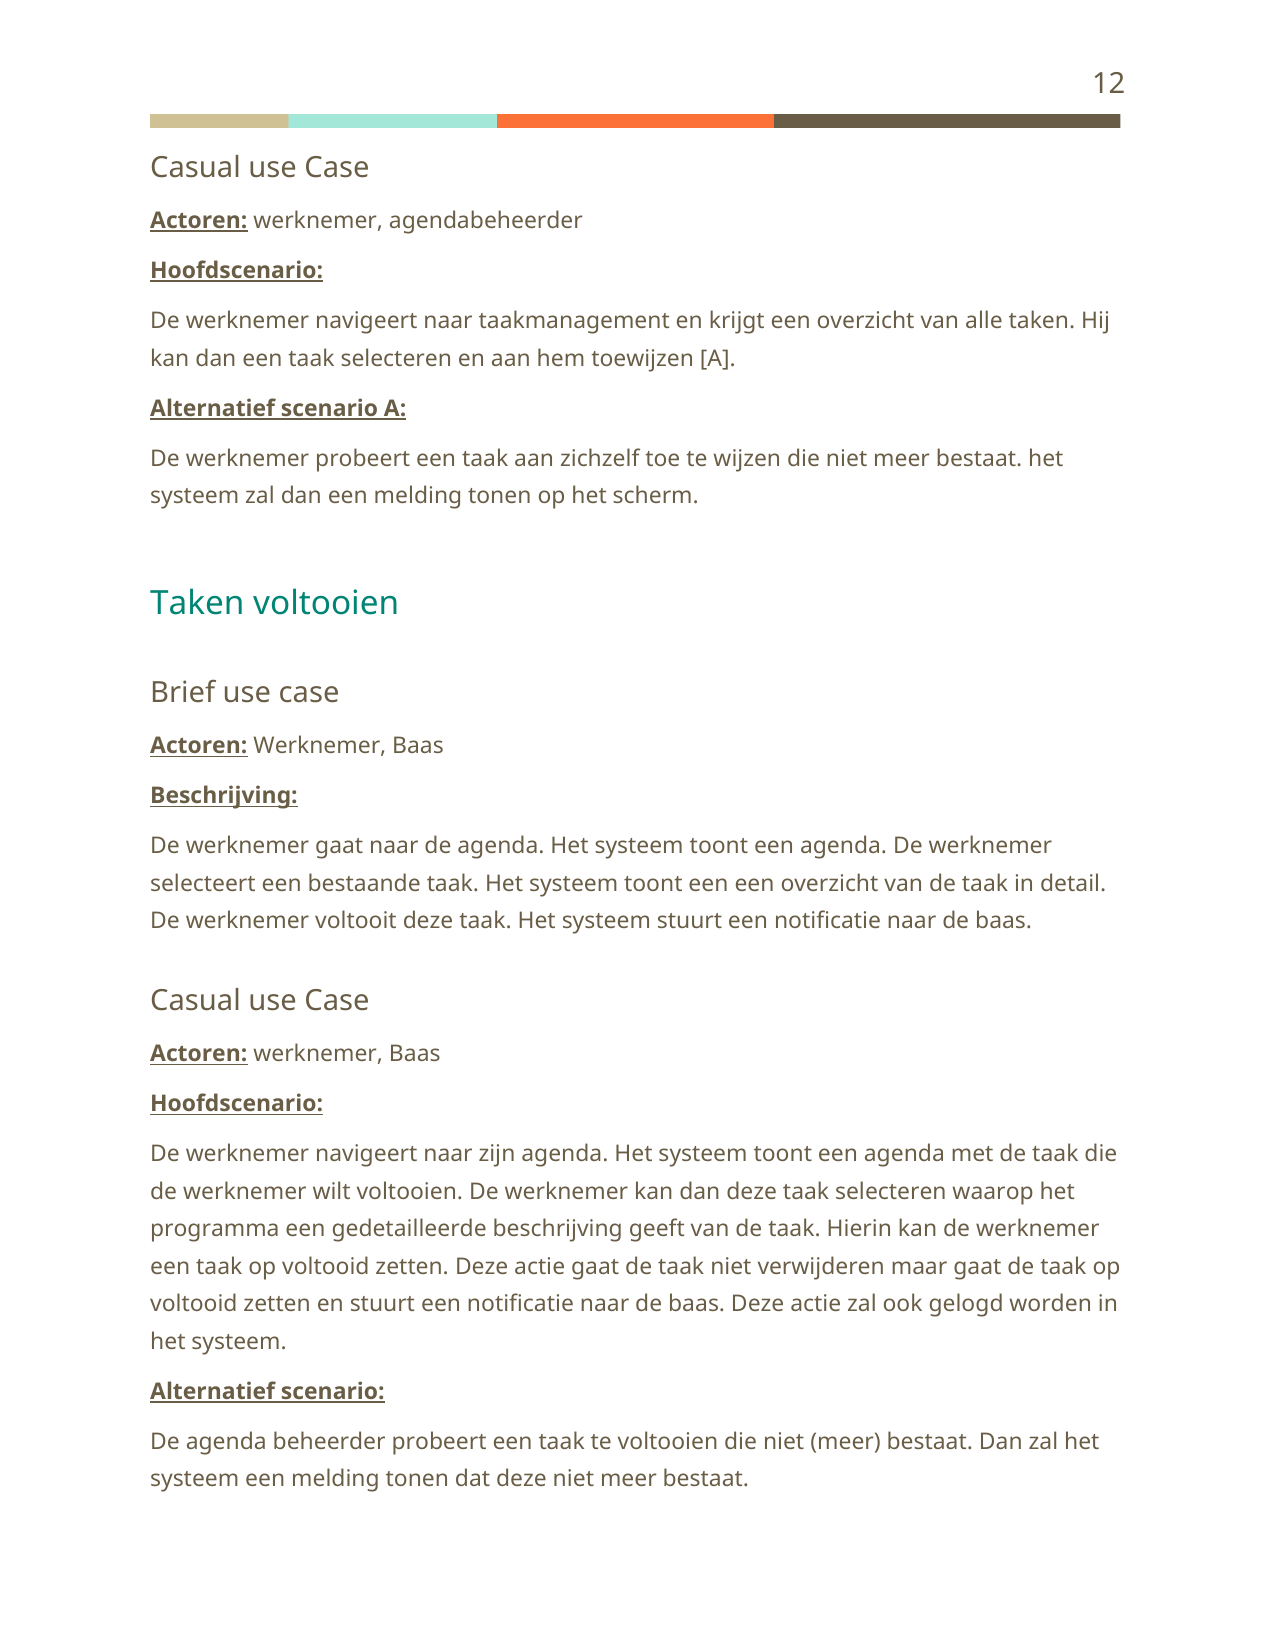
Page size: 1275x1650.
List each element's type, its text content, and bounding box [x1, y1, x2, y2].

text Hoofdscenario: [150, 1087, 1125, 1118]
text Actoren: Werknemer, Baas [150, 729, 1125, 760]
text De werknemer gaat naar de agenda. Het systeem toont een agenda. De werknemer selecteert een bestaande taak. Het systeem toont een een overzicht van de taak in detail. De werknemer voltooit deze taak. Het systeem stuurt een notificatie naar de baas. [150, 829, 1125, 935]
text De werknemer navigeert naar taakmanagement en krijgt een overzicht van alle taken. Hij kan dan een taak selecteren en aan hem toewijzen [A]. [150, 304, 1125, 373]
subtitle Casual use Case [150, 146, 1125, 186]
text Actoren: werknemer, Baas [150, 1037, 1125, 1068]
subtitle Brief use case [150, 671, 1125, 711]
subtitle Casual use Case [150, 979, 1125, 1019]
subtitle Taken voltooien [150, 579, 1125, 624]
text Alternatief scenario: [150, 1375, 1125, 1406]
text De agenda beheerder probeert een taak te voltooien die niet (meer) bestaat. Dan zal het systeem een melding tonen dat deze niet meer bestaat. [150, 1425, 1125, 1493]
picture [150, 114, 1121, 128]
text De werknemer navigeert naar zijn agenda. Het systeem toont een agenda met de taak die de werknemer wilt voltooien. De werknemer kan dan deze taak selecteren waarop het programma een gedetailleerde beschrijving geeft van de taak. Hierin kan de werknemer een taak op voltooid zetten. Deze actie gaat de taak niet verwijderen maar gaat de taak op voltooid zetten en stuurt een notificatie naar de baas. Deze actie zal ook gelogd worden in het systeem. [150, 1137, 1125, 1356]
text Beschrijving: [150, 779, 1125, 810]
text Alternatief scenario A: [150, 392, 1125, 423]
text Actoren: werknemer, agendabeheerder [150, 204, 1125, 235]
text Hoofdscenario: [150, 254, 1125, 285]
text De werknemer probeert een taak aan zichzelf toe te wijzen die niet meer bestaat. het systeem zal dan een melding tonen op het scherm. [150, 442, 1125, 510]
